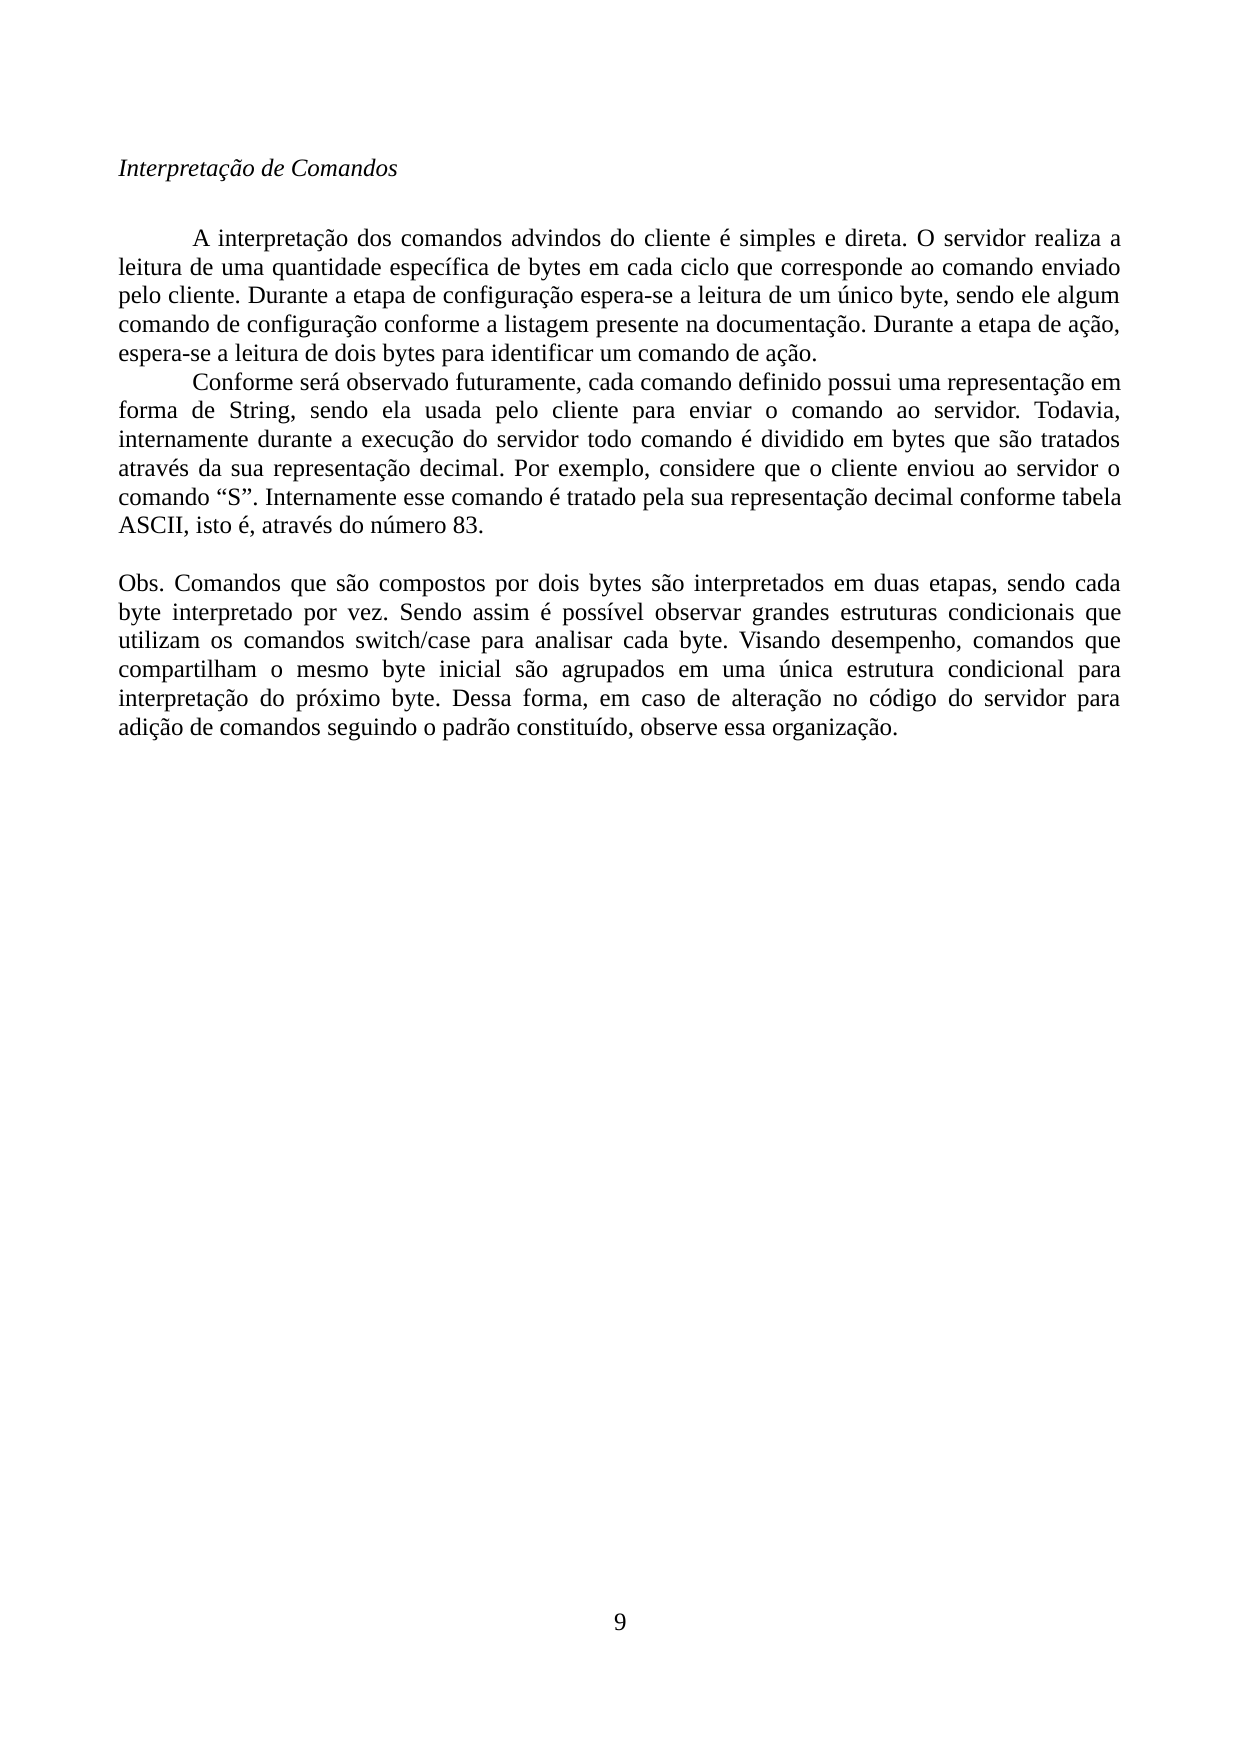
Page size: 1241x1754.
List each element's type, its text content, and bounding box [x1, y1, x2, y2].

text Obs. Comandos que são compostos por dois bytes são interpretados em duas etapas, sendo cada byte interpretado por vez. Sendo assim é possível observar grandes estruturas condicionais que utilizam os comandos switch/case para analisar cada byte. Visando desempenho, comandos que compartilham o mesmo byte inicial são agrupados em uma única estrutura condicional para interpretação do próximo byte. Dessa forma, em caso de alteração no código do servidor para adição de comandos seguindo o padrão constituído, observe essa organização. [118, 568, 1122, 741]
text Conforme será observado futuramente, cada comando definido possui uma representação em forma de String, sendo ela usada pelo cliente para enviar o comando ao servidor. Todavia, internamente durante a execução do servidor todo comando é dividido em bytes que são tratados através da sua representação decimal. Por exemplo, considere que o cliente enviou ao servidor o comando “S”. Internamente esse comando é tratado pela sua representação decimal conforme tabela ASCII, isto é, através do número 83. [118, 367, 1122, 539]
text A interpretação dos comandos advindos do cliente é simples e direta. O servidor realiza a leitura de uma quantidade específica de bytes em cada ciclo que corresponde ao comando enviado pelo cliente. Durante a etapa de configuração espera-se a leitura de um único byte, sendo ele algum comando de configuração conforme a listagem presente na documentação. Durante a etapa de ação, espera-se a leitura de dois bytes para identificar um comando de ação. [118, 223, 1122, 367]
subtitle Interpretação de Comandos [118, 153, 1122, 182]
